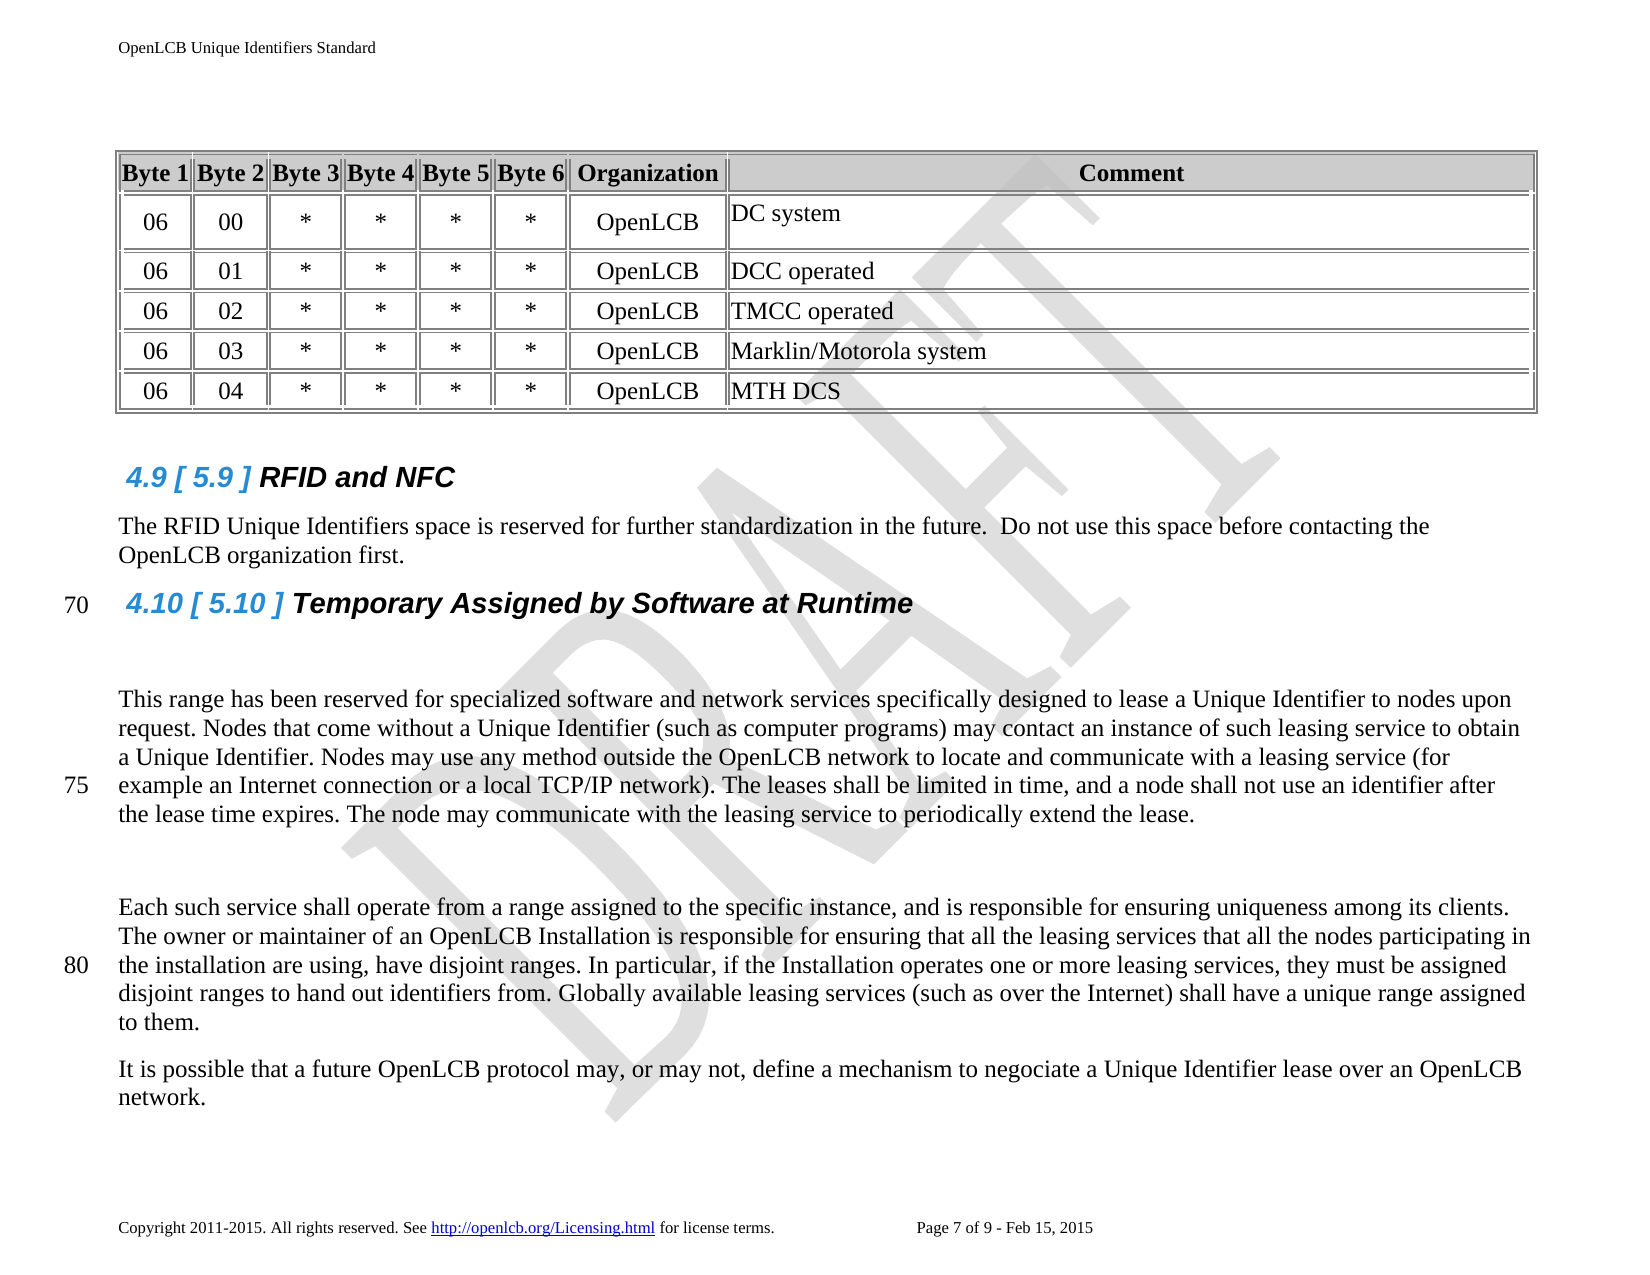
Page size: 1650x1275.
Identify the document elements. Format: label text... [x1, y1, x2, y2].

table_cell * [496, 293, 565, 328]
table_cell Marklin/Motorola system [859, 333, 1104, 368]
table_cell 06 [118, 248, 192, 288]
table_cell [1029, 248, 1535, 288]
subtitle Temporary Assigned by Software at Runtime [1065, 587, 1532, 620]
table_cell DCC operated [730, 253, 935, 288]
table_cell 06 [118, 288, 192, 328]
text Each such service shall operate from a range assigned to the specific instance, and is responsible for ensuring uniqueness among its clients. The owner or maintainer of an OpenLCB Installation is responsible for ensuring that all the leasing services that all the nodes participating in the installation are using, have disjoint ranges. In particular, if the Installation operates one or more leasing services, they must be assigned disjoint ranges to hand out identifiers from. Globally available leasing services (such as over the Internet) shall have a unique range assigned to them. [463, 892, 681, 1036]
text It is possible that a future OpenLCB protocol may, or may not, define a mechanism to negociate a Unique Identifier lease over an OpenLCB network. [629, 1054, 1532, 1111]
table_cell [1003, 190, 1535, 248]
table_cell 01 [195, 253, 266, 288]
text This range has been reserved for specialized software and network services specifically designed to lease a Unique Identifier to nodes upon request. Nodes that come without a Unique Identifier (such as computer programs) may contact an instance of such leasing service to obtain a Unique Identifier. Nodes may use any method outside the OpenLCB network to locate and communicate with a leasing service (for example an Internet connection or a local TCP/IP network). The leases shall be limited in time, and a node shall not use an identifier after the lease time expires. The node may communicate with the leasing service to periodically extend the lease. [857, 684, 1532, 828]
subtitle Temporary Assigned by Software at Runtime [118, 587, 787, 620]
table_cell * [271, 196, 340, 248]
table_cell * [271, 333, 340, 368]
table_cell * [496, 196, 565, 248]
table_cell MTH DCS [728, 374, 843, 408]
table_cell [1149, 368, 1535, 408]
table_cell * [421, 333, 490, 368]
table_cell * [496, 333, 565, 368]
table_cell [948, 293, 1064, 328]
table_cell * [346, 333, 415, 368]
subtitle [938, 460, 993, 488]
text This range has been reserved for specialized software and network services specifically designed to lease a Unique Identifier to nodes upon request. Nodes that come without a Unique Identifier (such as computer programs) may contact an instance of such leasing service to obtain a Unique Identifier. Nodes may use any method outside the OpenLCB network to locate and communicate with a leasing service (for example an Internet connection or a local TCP/IP network). The leases shall be limited in time, and a node shall not use an identifier after the lease time expires. The node may communicate with the leasing service to periodically extend the lease. [708, 684, 908, 828]
subtitle Temporary Assigned by Software at Runtime [784, 587, 887, 620]
table_header Comment [1038, 155, 1533, 190]
table_cell DC system [730, 196, 992, 248]
subtitle Temporary Assigned by Software at Runtime [895, 587, 1055, 620]
subtitle [1040, 460, 1220, 494]
table_cell * [496, 253, 565, 288]
table_cell OpenLCB [571, 293, 725, 328]
table_cell [1069, 288, 1535, 328]
table_cell OpenLCB [571, 196, 725, 248]
subtitle RFID and NFC [118, 460, 929, 494]
table_header Byte 6 [493, 152, 568, 190]
table_header Byte 5 [418, 152, 493, 190]
table_cell [945, 253, 1024, 288]
table_cell TMCC operated [730, 293, 895, 328]
table_cell * [421, 293, 490, 328]
table_cell * [346, 293, 415, 328]
table_cell [852, 374, 1144, 408]
table_cell * [421, 253, 490, 288]
table_header Byte 3 [269, 152, 343, 190]
text The RFID Unique Identifiers space is reserved for further standardization in the future. Do not use this space before contacting the OpenLCB organization first. [989, 511, 1532, 569]
subtitle [1246, 460, 1532, 494]
table_cell OpenLCB [568, 368, 727, 408]
table_cell Marklin/Motorola system [1109, 328, 1535, 368]
table_cell [906, 293, 961, 328]
table_cell * [343, 368, 418, 408]
table_cell 00 [195, 196, 266, 248]
text The RFID Unique Identifiers space is reserved for further standardization in the future. Do not use this space before contacting the OpenLCB organization first. [118, 511, 752, 569]
text This range has been reserved for specialized software and network services specifically designed to lease a Unique Identifier to nodes upon request. Nodes that come without a Unique Identifier (such as computer programs) may contact an instance of such leasing service to obtain a Unique Identifier. Nodes may use any method outside the OpenLCB network to locate and communicate with a leasing service (for example an Internet connection or a local TCP/IP network). The leases shall be limited in time, and a node shall not use an identifier after the lease time expires. The node may communicate with the leasing service to periodically extend the lease. [118, 684, 666, 828]
table_cell * [271, 253, 340, 288]
table_cell 02 [195, 293, 266, 328]
table_cell * [271, 293, 340, 328]
table_cell * [346, 253, 415, 288]
table_header [728, 155, 1033, 190]
text It is possible that a future OpenLCB protocol may, or may not, define a mechanism to negociate a Unique Identifier lease over an OpenLCB network. [118, 1054, 616, 1111]
table_cell * [269, 368, 343, 408]
text Each such service shall operate from a range assigned to the specific instance, and is responsible for ensuring uniqueness among its clients. The owner or maintainer of an OpenLCB Installation is responsible for ensuring that all the leasing services that all the nodes participating in the installation are using, have disjoint ranges. In particular, if the Installation operates one or more leasing services, they must be assigned disjoint ranges to hand out identifiers from. Globally available leasing services (such as over the Internet) shall have a unique range assigned to them. [662, 892, 1532, 1036]
table_header Byte 2 [193, 155, 268, 190]
text This range has been reserved for specialized software and network services specifically designed to lease a Unique Identifier to nodes upon request. Nodes that come without a Unique Identifier (such as computer programs) may contact an instance of such leasing service to obtain a Unique Identifier. Nodes may use any method outside the OpenLCB network to locate and communicate with a leasing service (for example an Internet connection or a local TCP/IP network). The leases shall be limited in time, and a node shall not use an identifier after the lease time expires. The node may communicate with the leasing service to periodically extend the lease. [565, 684, 703, 789]
text The RFID Unique Identifiers space is reserved for further standardization in the future. Do not use this space before contacting the OpenLCB organization first. [783, 511, 1004, 569]
table_cell * [418, 368, 493, 408]
table_cell 06 [118, 368, 192, 408]
table_cell * [421, 196, 490, 248]
table_cell OpenLCB [571, 333, 725, 368]
table_cell OpenLCB [571, 253, 725, 288]
text Each such service shall operate from a range assigned to the specific instance, and is responsible for ensuring uniqueness among its clients. The owner or maintainer of an OpenLCB Installation is responsible for ensuring that all the leasing services that all the nodes participating in the installation are using, have disjoint ranges. In particular, if the Installation operates one or more leasing services, they must be assigned disjoint ranges to hand out identifiers from. Globally available leasing services (such as over the Internet) shall have a unique range assigned to them. [118, 892, 564, 1036]
table_cell Marklin/Motorola system [730, 333, 855, 368]
table_header Byte 1 [121, 155, 192, 190]
table_cell * [346, 196, 415, 248]
table_cell 04 [193, 374, 268, 408]
table_header Byte 4 [343, 152, 418, 190]
subtitle [999, 467, 1058, 494]
table_cell * [493, 368, 568, 408]
table_cell 06 [118, 328, 192, 368]
table_cell 03 [195, 333, 266, 368]
table_header Organization [568, 152, 727, 190]
table_cell 06 [118, 190, 192, 248]
